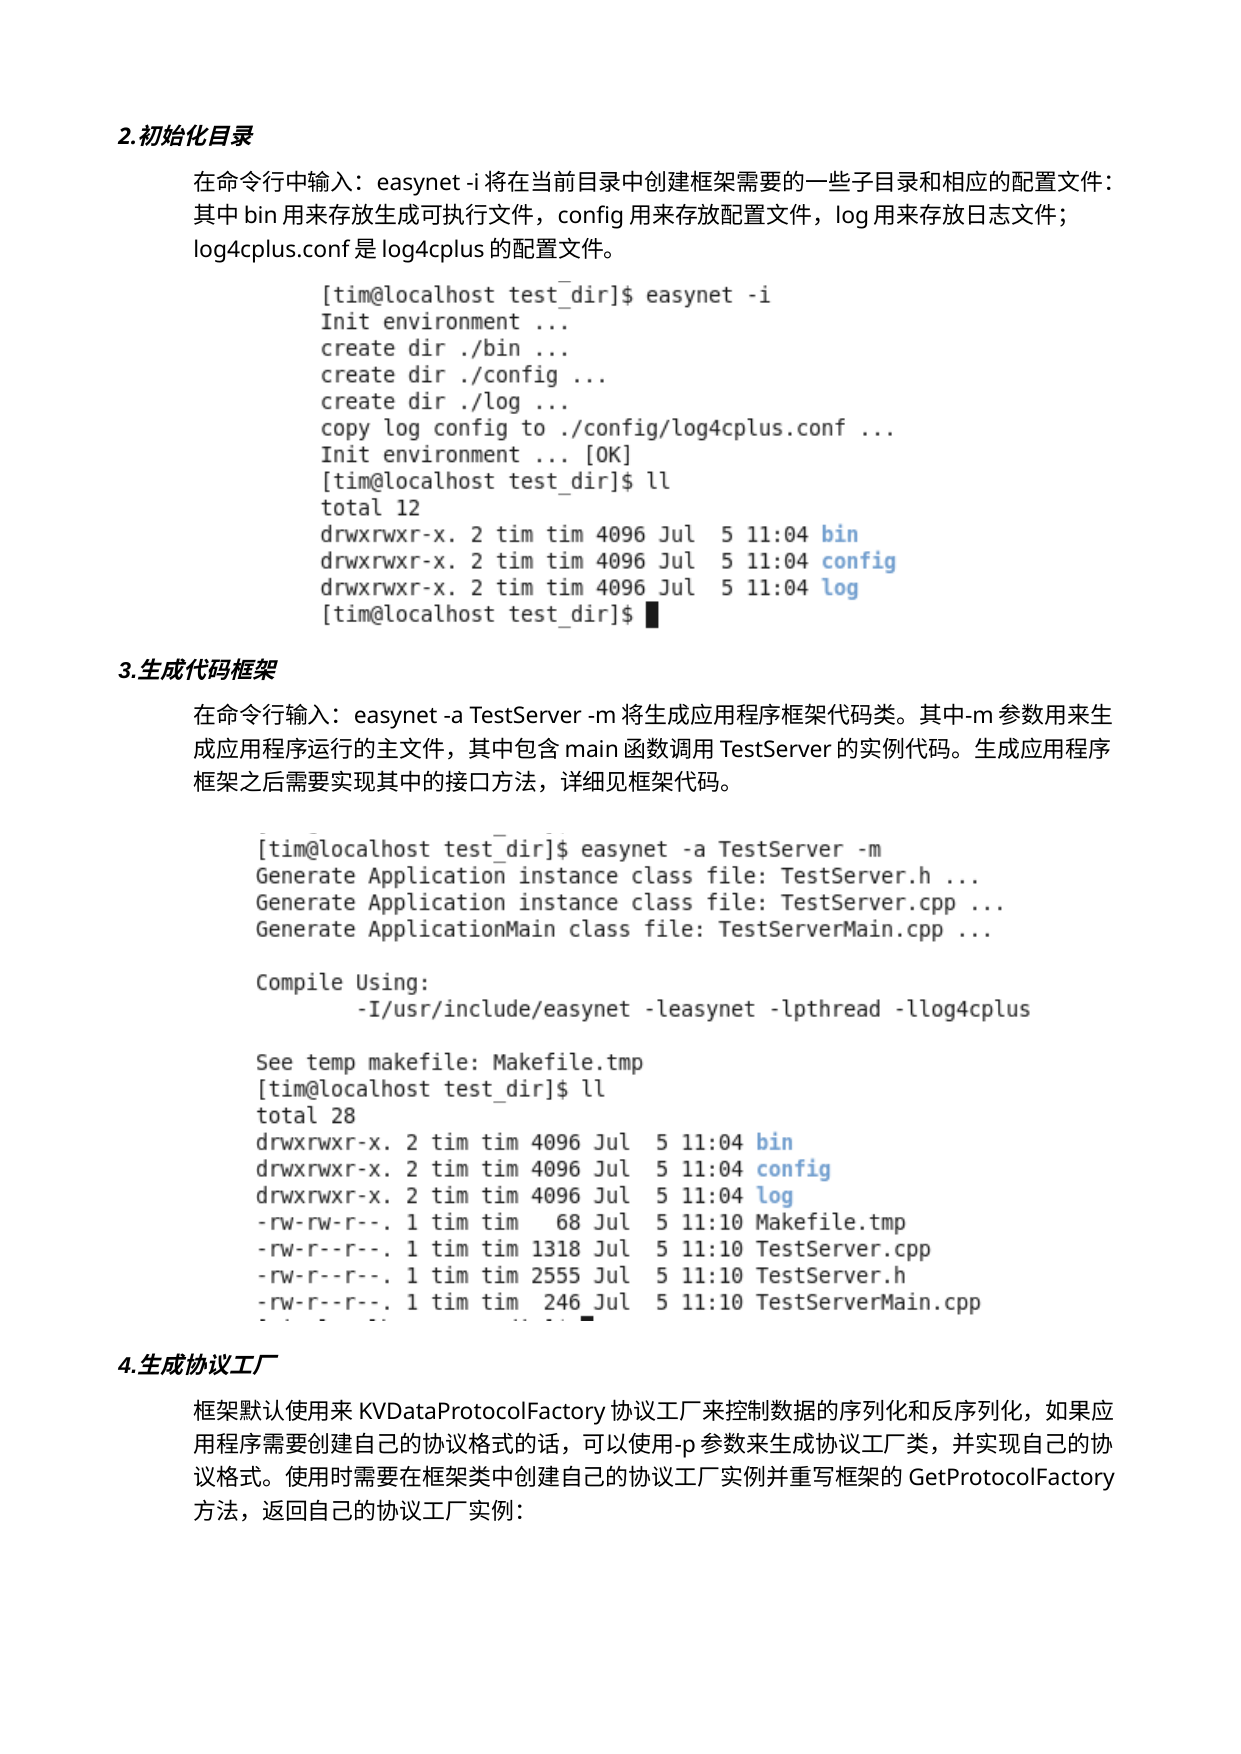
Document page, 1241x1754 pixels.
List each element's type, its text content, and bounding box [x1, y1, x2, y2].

subtitle 4.生成协议工厂 [118, 1347, 1122, 1380]
list 在命令行输入：easynet -a TestServer -m将生成应用程序框架代码类。其中-m参数用来生成应用程序运行的主文件，其中包含main函数调用TestServer的实例代码。生成应用程序框架之后需要实现其中的接口方法，详细见框架代码。 [156, 697, 1122, 797]
picture [319, 281, 942, 633]
list 框架默认使用来KVDataProtocolFactory协议工厂来控制数据的序列化和反序列化，如果应用程序需要创建自己的协议格式的话，可以使用-p参数来生成协议工厂类，并实现自己的协议格式。使用时需要在框架类中创建自己的协议工厂实例并重写框架的GetProtocolFactory方法，返回自己的协议工厂实例： [156, 1392, 1122, 1526]
list 在命令行中输入：easynet -i将在当前目录中创建框架需要的一些子目录和相应的配置文件：其中bin用来存放生成可执行文件，config用来存放配置文件，log用来存放日志文件；log4cplus.conf是log4cplus的配置文件。 [156, 164, 1122, 264]
subtitle 3.生成代码框架 [118, 651, 1122, 685]
subtitle 2.初始化目录 [118, 118, 1122, 151]
picture [256, 833, 1047, 1321]
